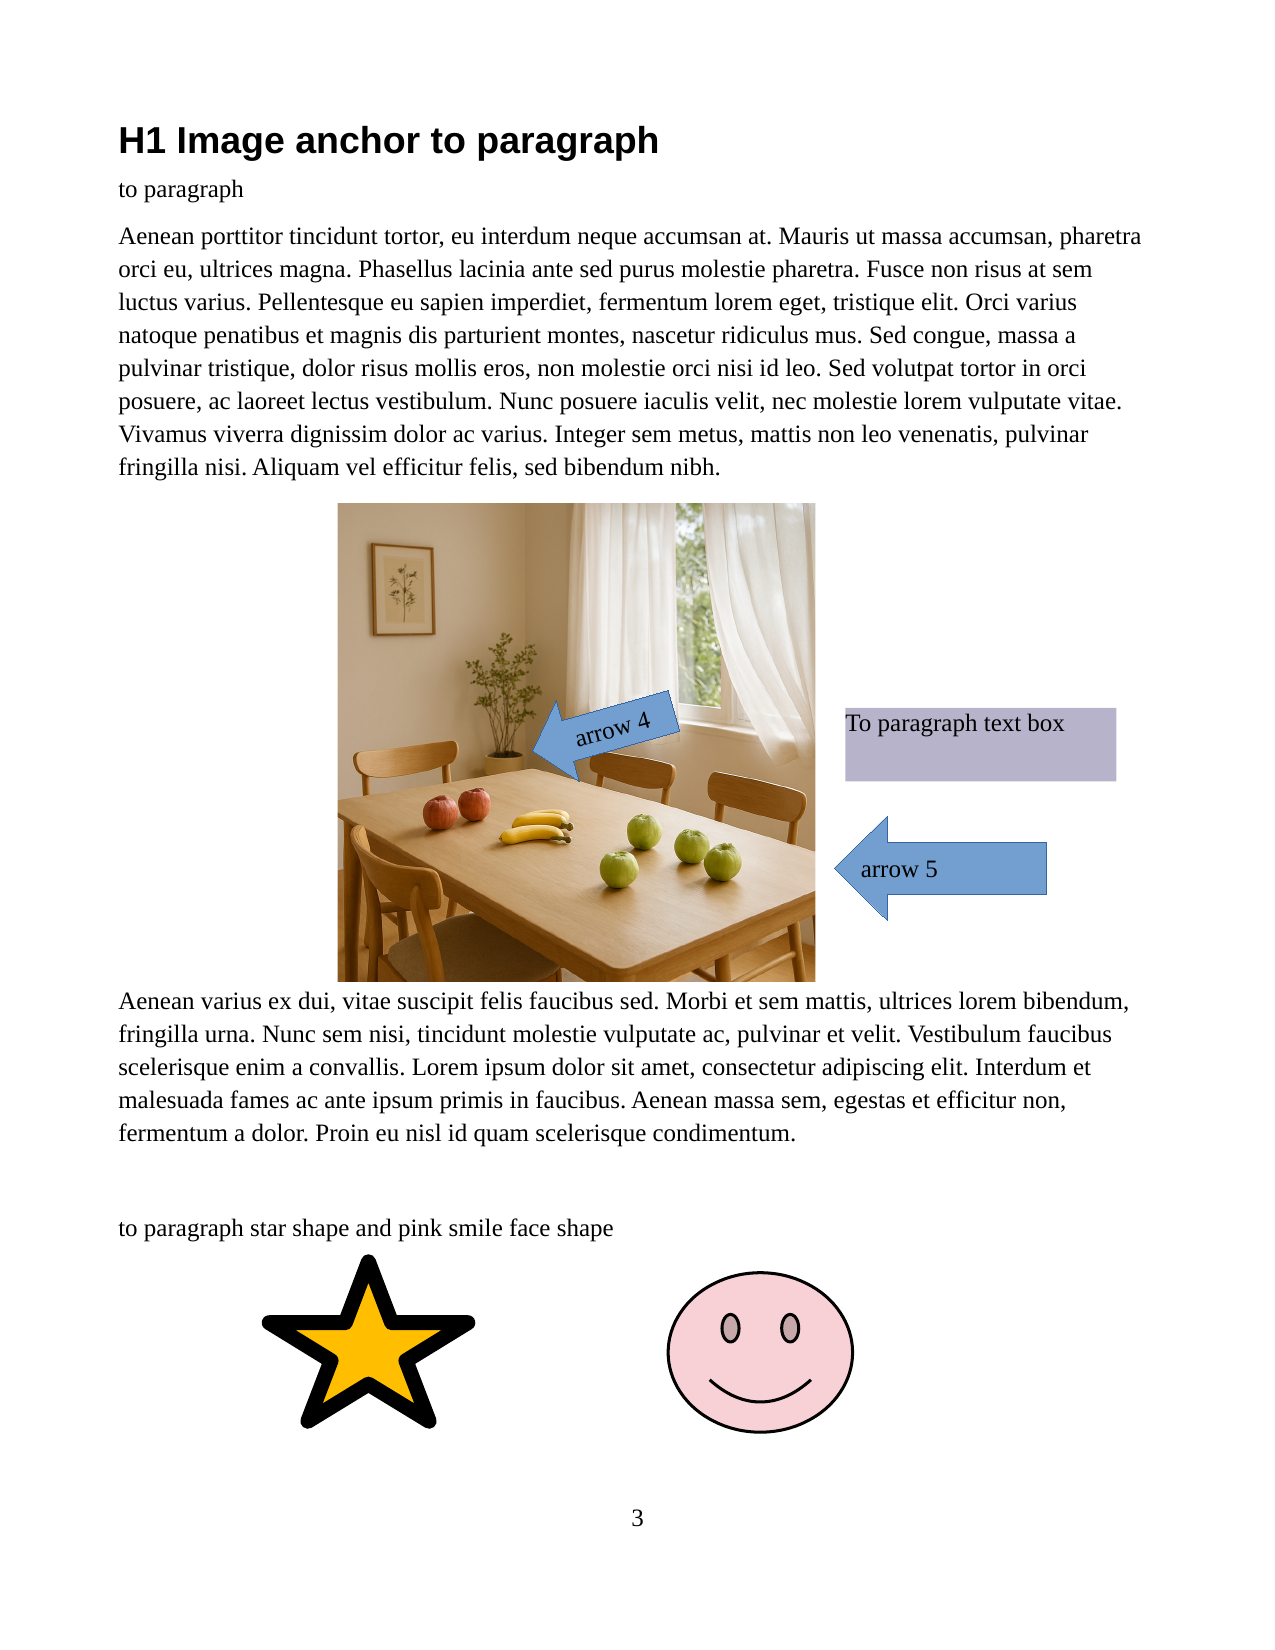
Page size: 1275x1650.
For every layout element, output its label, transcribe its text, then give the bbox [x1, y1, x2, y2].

picture [337, 503, 816, 982]
text Aenean varius ex dui, vitae suscipit felis faucibus sed. Morbi et sem mattis, ultrices lorem bibendum, fringilla urna. Nunc sem nisi, tincidunt molestie vulputate ac, pulvinar et velit. Vestibulum faucibus scelerisque enim a convallis. Lorem ipsum dolor sit amet, consectetur adipiscing elit. Interdum et malesuada fames ac ante ipsum primis in faucibus. Aenean massa sem, egestas et efficitur non, fermentum a dolor. Proin eu nisl id quam scelerisque condimentum. [118, 500, 1157, 1147]
text Aenean porttitor tincidunt tortor, eu interdum neque accumsan at. Mauris ut massa accumsan, pharetra orci eu, ultrices magna. Phasellus lacinia ante sed purus molestie pharetra. Fusce non risus at sem luctus varius. Pellentesque eu sapien imperdiet, fermentum lorem eget, tristique elit. Orci varius natoque penatibus et magnis dis parturient montes, nascetur ridiculus mus. Sed congue, massa a pulvinar tristique, dolor risus mollis eros, non molestie orci nisi id leo. Sed volutpat tortor in orci posuere, ac laoreet lectus vestibulum. Nunc posuere iaculis velit, nec molestie lorem vulputate vitae. Vivamus viverra dignissim dolor ac varius. Integer sem metus, mattis non leo venenatis, pulvinar fringilla nisi. Aliquam vel efficitur felis, sed bibendum nibh. [118, 221, 1157, 481]
text to paragraph [118, 174, 1157, 202]
text to paragraph star shape and pink smile face shape [118, 1213, 1157, 1242]
subtitle H1 Image anchor to paragraph [118, 118, 1157, 161]
